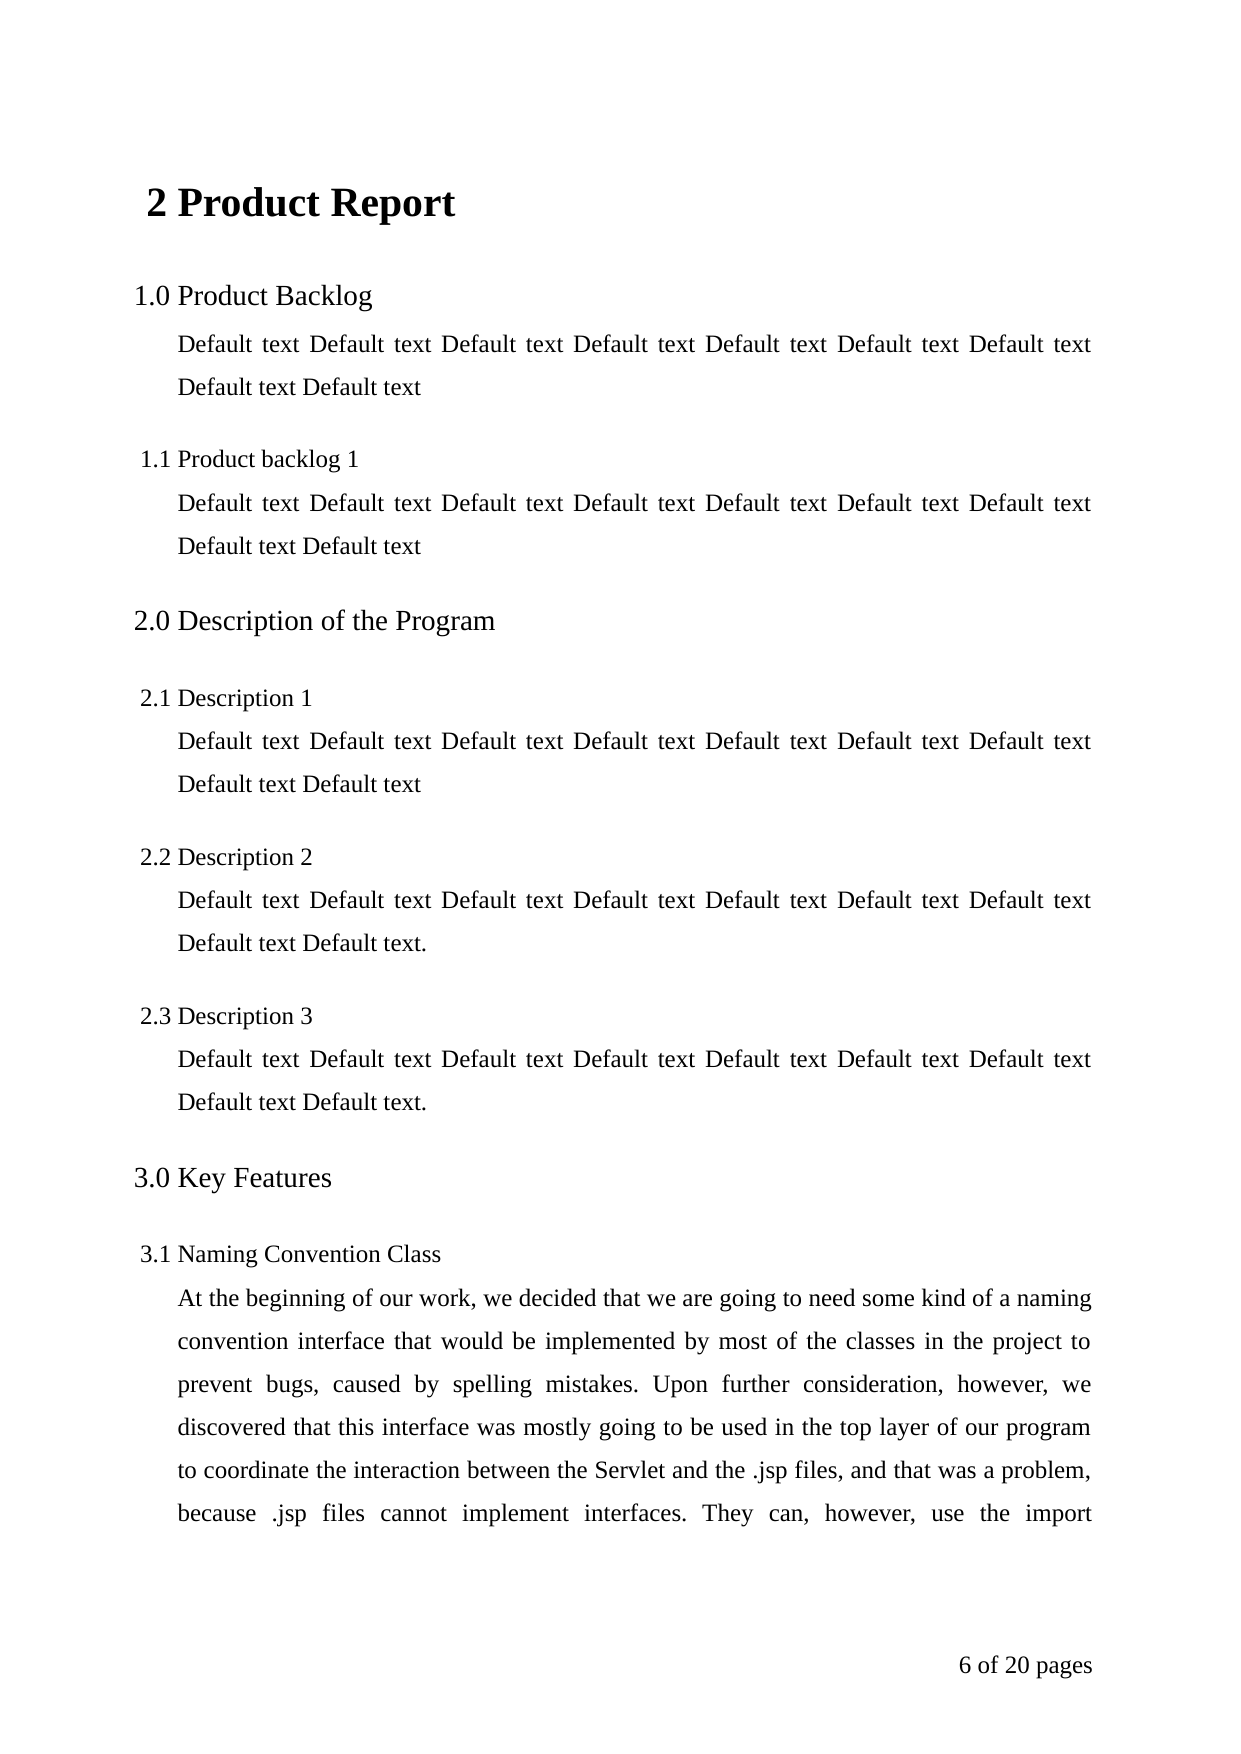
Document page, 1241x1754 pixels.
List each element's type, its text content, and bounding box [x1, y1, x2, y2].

text At the beginning of our work, we decided that we are going to need some kind of a naming convention interface that would be implemented by most of the classes in the project to prevent bugs, caused by spelling mistakes. Upon further consideration, however, we discovered that this interface was mostly going to be used in the top layer of our program to coordinate the interaction between the Servlet and the .jsp files, and that was a problem, because .jsp files cannot implement interfaces. They can, however, use the import [177, 1283, 1093, 1527]
text Default text Default text Default text Default text Default text Default text Default text Default text Default text. [177, 885, 1093, 957]
text Default text Default text Default text Default text Default text Default text Default text Default text Default text [177, 488, 1093, 559]
subtitle Description 1 [177, 683, 1093, 712]
text Default text Default text Default text Default text Default text Default text Default text Default text Default text [177, 329, 1093, 401]
text Default text Default text Default text Default text Default text Default text Default text Default text Default text [177, 726, 1093, 798]
text Default text Default text Default text Default text Default text Default text Default text Default text Default text. [177, 1044, 1093, 1116]
subtitle Naming Convention Class [177, 1239, 1093, 1268]
subtitle Description 2 [177, 842, 1093, 871]
subtitle Key Features [177, 1160, 1093, 1193]
subtitle Description of the Program [177, 603, 1093, 637]
subtitle Description 3 [177, 1001, 1093, 1030]
subtitle Product backlog 1 [177, 444, 1093, 473]
subtitle Product Backlog [177, 278, 1093, 312]
subtitle Product Report [177, 177, 1093, 225]
